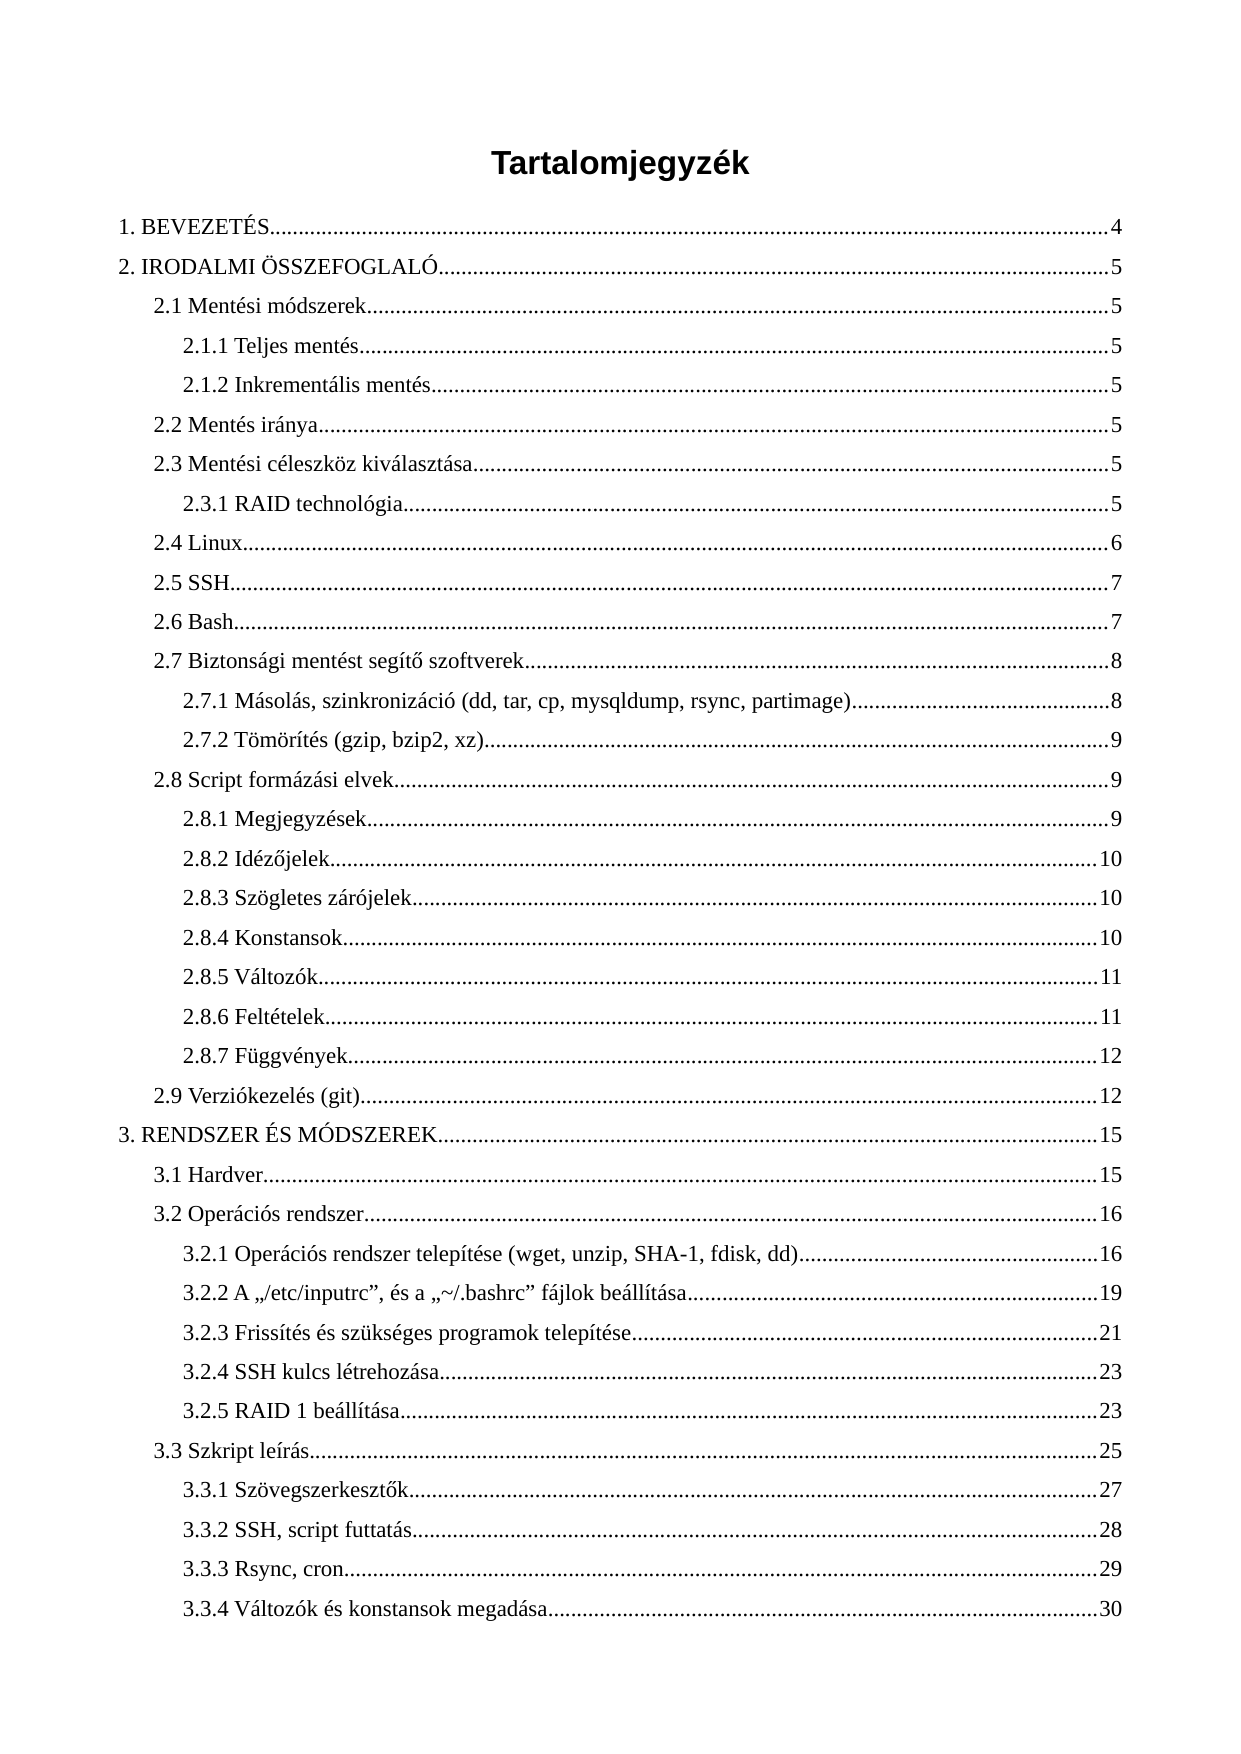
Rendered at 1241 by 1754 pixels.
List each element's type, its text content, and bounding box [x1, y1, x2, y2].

text 3.3.1 Szövegszerkesztők 27 [177, 1477, 1122, 1503]
text 2.8.1 Megjegyzések 9 [177, 805, 1122, 832]
text 2.7 Biztonsági mentést segítő szoftverek 8 [148, 647, 1122, 674]
text 2.8.2 Idézőjelek 10 [177, 845, 1122, 871]
text 3.2.4 SSH kulcs létrehozása 23 [177, 1358, 1122, 1384]
text 3.3.3 Rsync, cron 29 [177, 1556, 1122, 1582]
text 2.9 Verziókezelés (git) 12 [148, 1082, 1122, 1108]
text 2.6 Bash 7 [148, 608, 1122, 634]
text 2.5 SSH 7 [148, 568, 1122, 595]
text 2.7.1 Másolás, szinkronizáció (dd, tar, cp, mysqldump, rsync, partimage) 8 [177, 687, 1122, 713]
subtitle Tartalomjegyzék [118, 143, 1122, 182]
text 2. IRODALMI ÖSSZEFOGLALÓ 5 [118, 253, 1122, 279]
text 2.1.2 Inkrementális mentés 5 [177, 371, 1122, 397]
text 3.3.2 SSH, script futtatás 28 [177, 1516, 1122, 1542]
text 2.8.4 Konstansok 10 [177, 924, 1122, 950]
text 2.3.1 RAID technológia 5 [177, 489, 1122, 516]
text 2.1 Mentési módszerek 5 [148, 292, 1122, 318]
text 2.8.3 Szögletes zárójelek 10 [177, 884, 1122, 911]
text 2.3 Mentési céleszköz kiválasztása 5 [148, 450, 1122, 476]
text 3. RENDSZER ÉS MÓDSZEREK 15 [118, 1121, 1122, 1148]
text 3.3 Szkript leírás 25 [148, 1437, 1122, 1463]
text 2.8.5 Változók 11 [177, 963, 1122, 990]
text 3.2.2 A „/etc/inputrc”, és a „~/.bashrc” fájlok beállítása 19 [177, 1279, 1122, 1306]
text 3.2 Operációs rendszer 16 [148, 1200, 1122, 1227]
text 3.2.3 Frissítés és szükséges programok telepítése 21 [177, 1319, 1122, 1345]
text 3.2.5 RAID 1 beállítása 23 [177, 1398, 1122, 1424]
text 2.7.2 Tömörítés (gzip, bzip2, xz) 9 [177, 726, 1122, 753]
text 3.1 Hardver 15 [148, 1161, 1122, 1187]
text 2.1.1 Teljes mentés 5 [177, 332, 1122, 358]
text 3.3.4 Változók és konstansok megadása 30 [177, 1595, 1122, 1621]
text 2.8 Script formázási elvek 9 [148, 766, 1122, 792]
text 2.8.7 Függvények 12 [177, 1042, 1122, 1069]
text 1. BEVEZETÉS 4 [118, 213, 1122, 239]
text 2.4 Linux 6 [148, 529, 1122, 555]
text 3.2.1 Operációs rendszer telepítése (wget, unzip, SHA-1, fdisk, dd) 16 [177, 1240, 1122, 1266]
text 2.2 Mentés iránya 5 [148, 411, 1122, 437]
text 2.8.6 Feltételek 11 [177, 1003, 1122, 1029]
